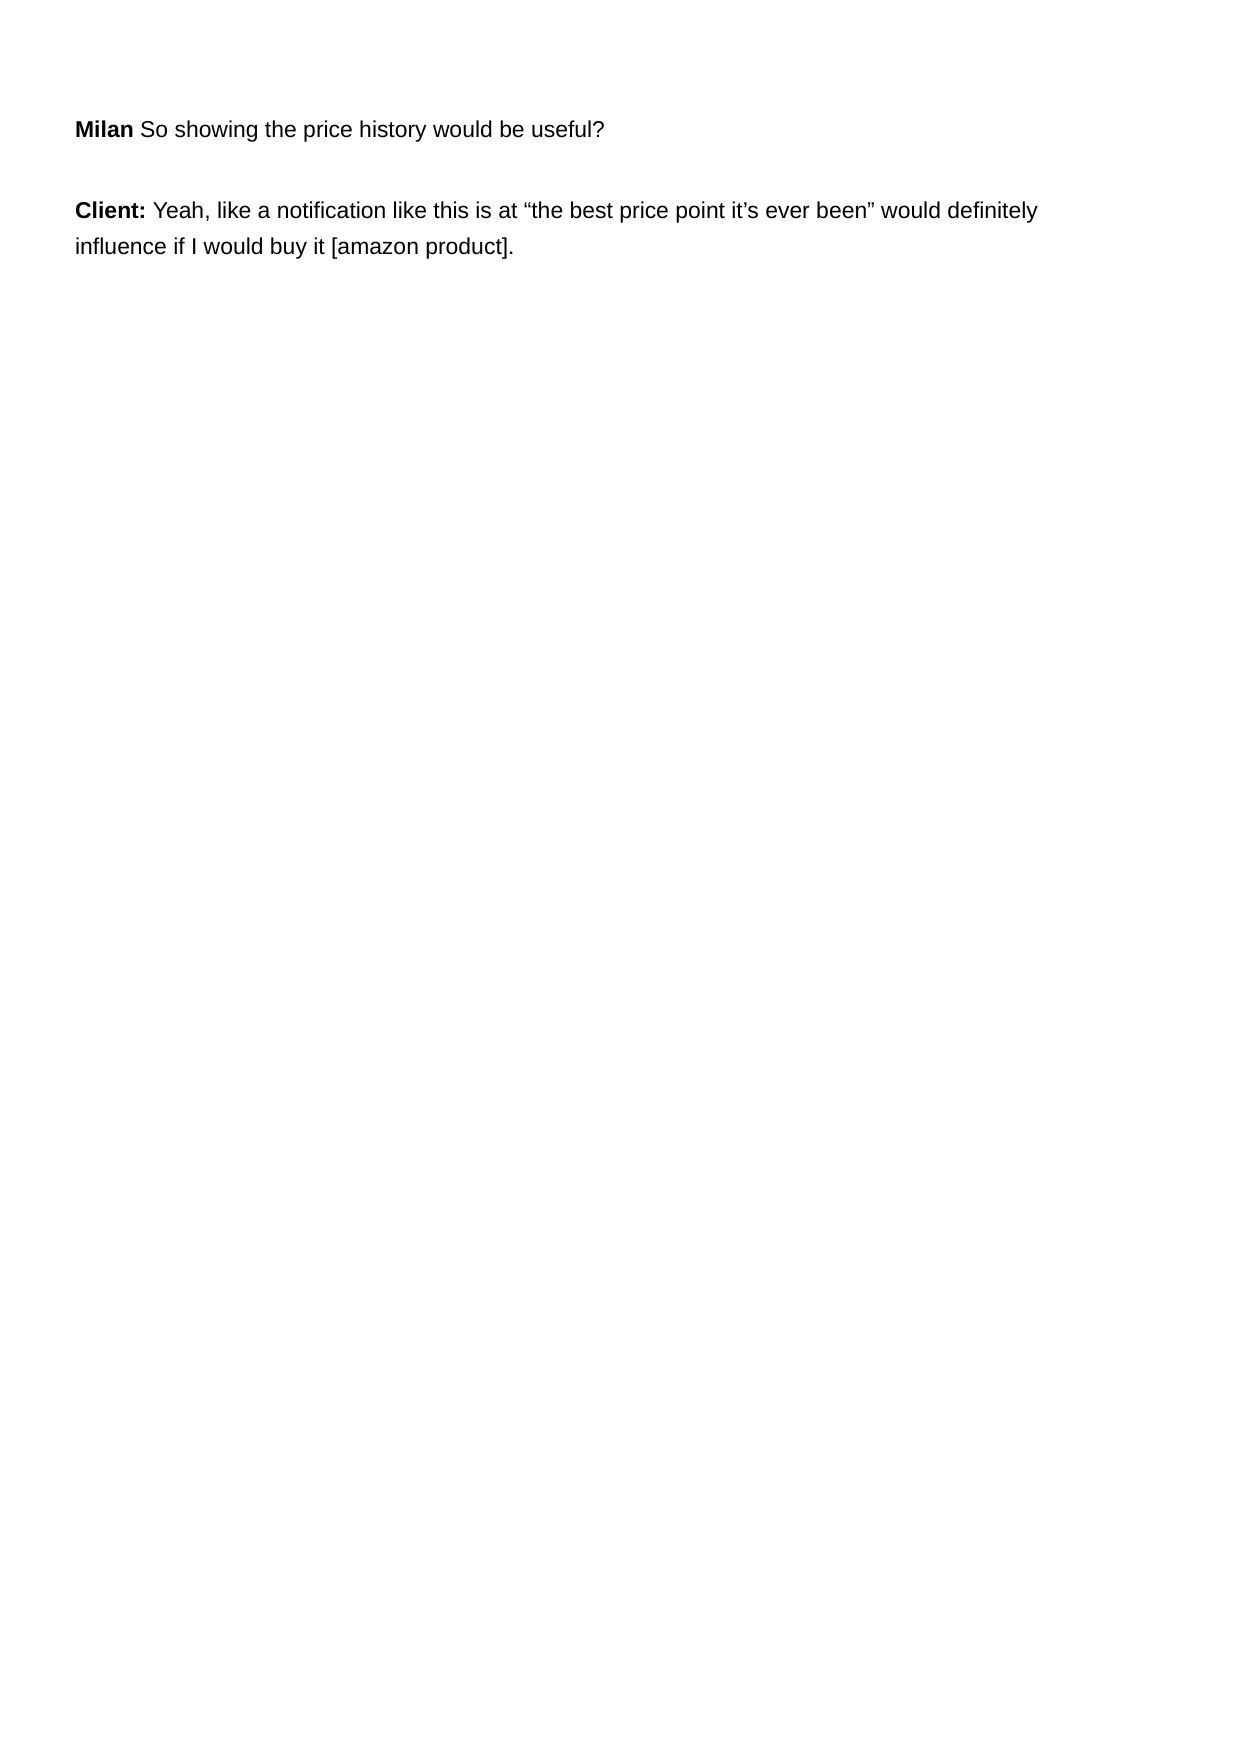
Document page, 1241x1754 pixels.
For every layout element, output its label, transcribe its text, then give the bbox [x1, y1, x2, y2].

text Client: Yeah, like a notification like this is at “the best price point it’s ever been” would definitely influence if I would buy it [amazon product]. [75, 197, 1067, 259]
text Milan So showing the price history would be useful? [75, 116, 1067, 142]
